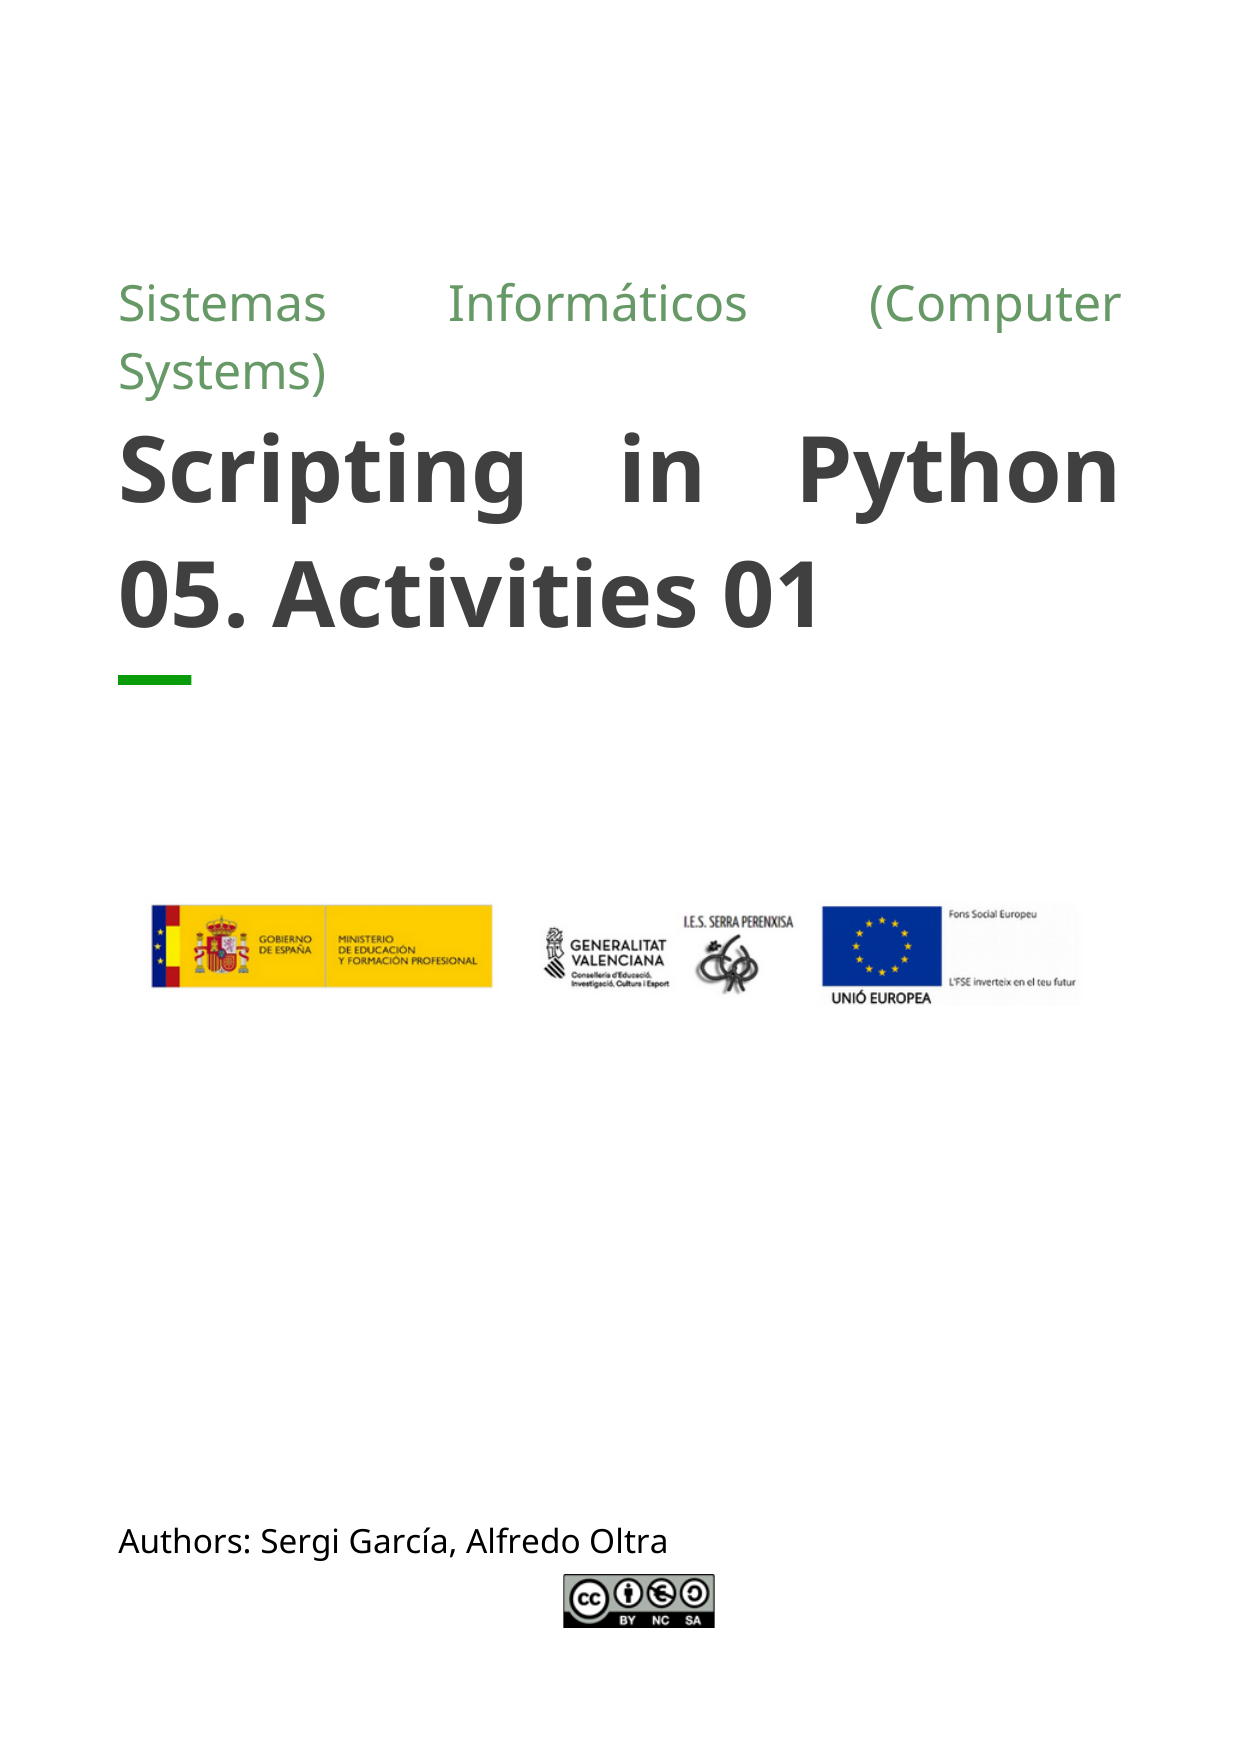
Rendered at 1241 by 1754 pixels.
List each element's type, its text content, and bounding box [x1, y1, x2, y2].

text Authors: Sergi García, Alfredo Oltra [118, 1517, 1122, 1563]
picture [118, 885, 1123, 1005]
picture [118, 675, 192, 685]
title Sistemas Informáticos (Computer Systems) Scripting in Python 05. Activities 01 [118, 268, 1122, 654]
picture [563, 1574, 715, 1628]
